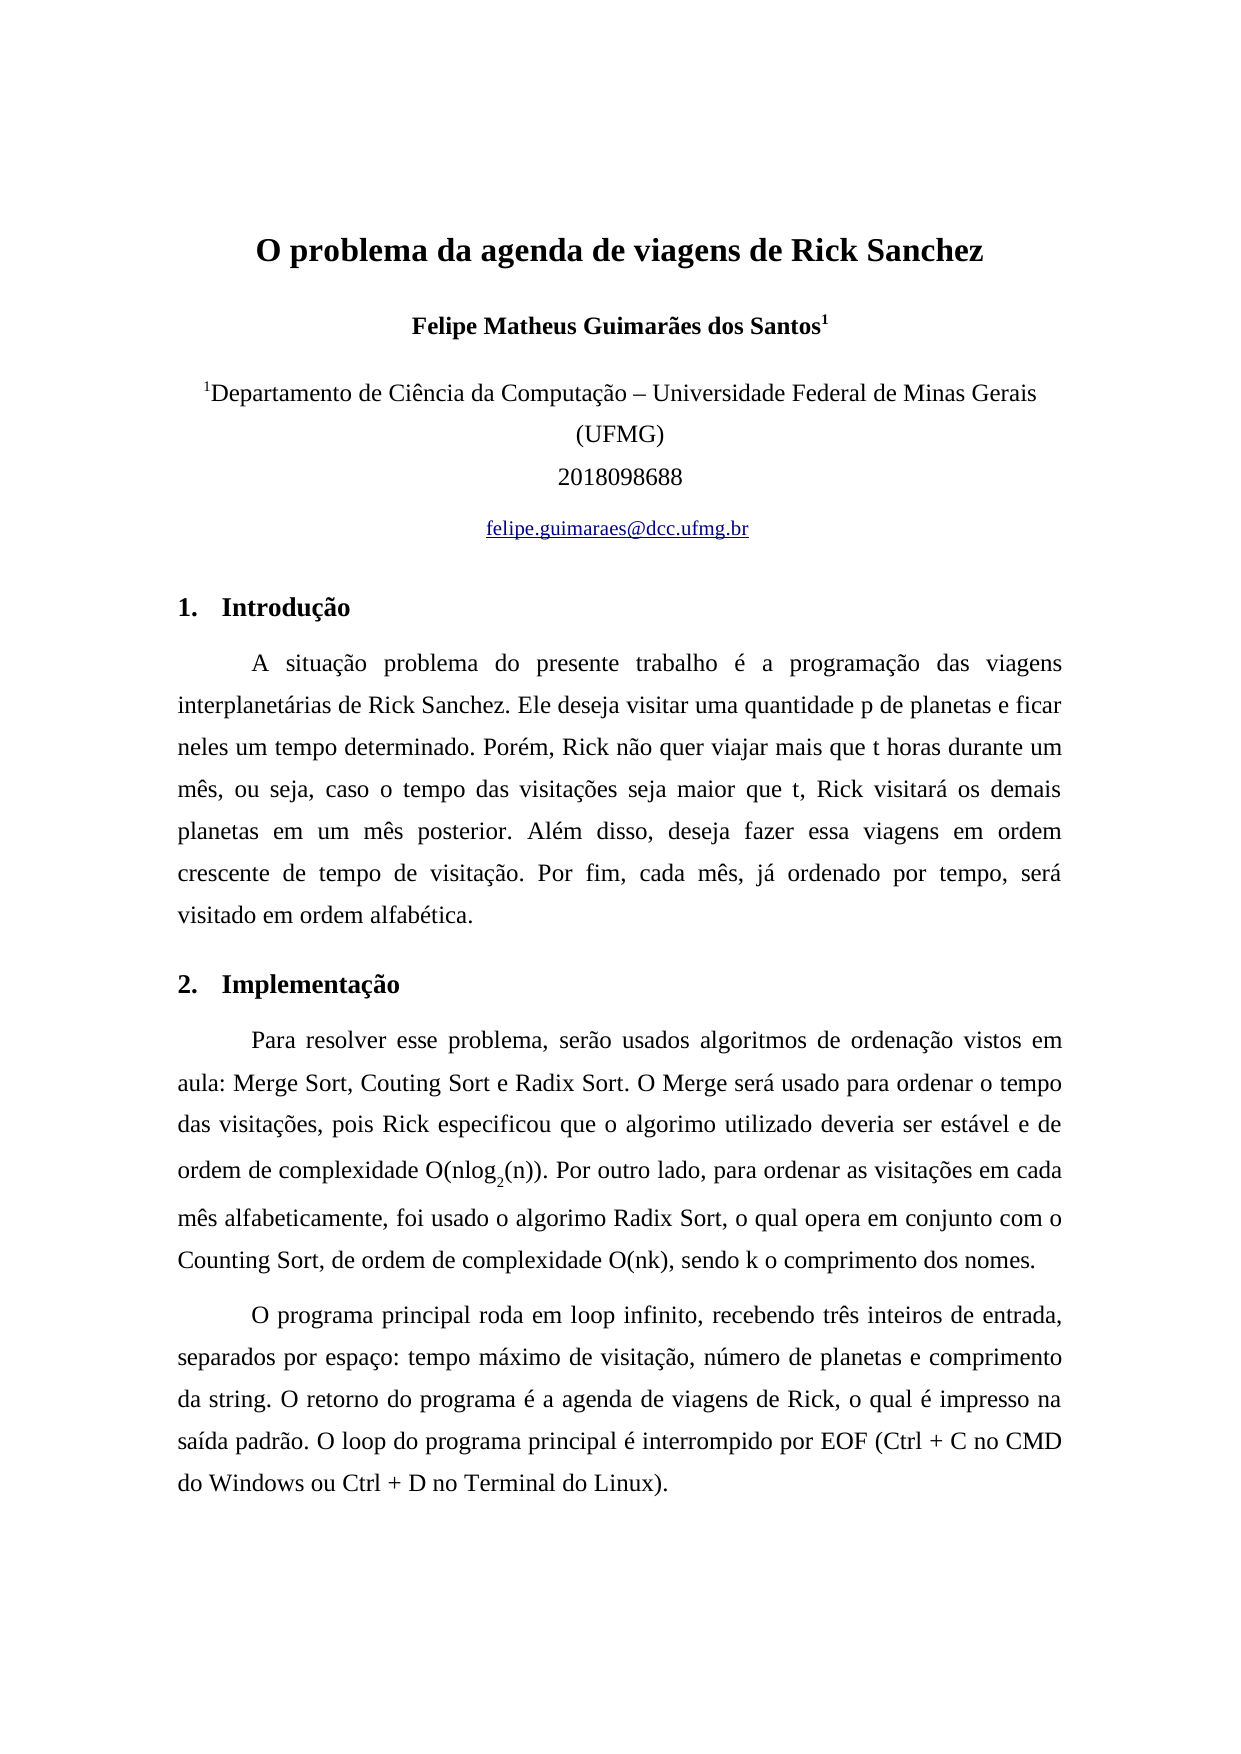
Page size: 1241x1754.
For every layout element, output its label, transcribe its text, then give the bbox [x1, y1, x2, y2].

text 1Departamento de Ciência da Computação – Universidade Federal de Minas Gerais (UFMG) [177, 378, 1063, 448]
title O problema da agenda de viagens de Rick Sanchez [177, 231, 1063, 268]
text A situação problema do presente trabalho é a programação das viagens interplanetárias de Rick Sanchez. Ele deseja visitar uma quantidade p de planetas e ficar neles um tempo determinado. Porém, Rick não quer viajar mais que t horas durante um mês, ou seja, caso o tempo das visitações seja maior que t, Rick visitará os demais planetas em um mês posterior. Além disso, deseja fazer essa viagens em ordem crescente de tempo de visitação. Por fim, cada mês, já ordenado por tempo, será visitado em ordem alfabética. [177, 649, 1063, 929]
text O programa principal roda em loop infinito, recebendo três inteiros de entrada, separados por espaço: tempo máximo de visitação, número de planetas e comprimento da string. O retorno do programa é a agenda de viagens de Rick, o qual é impresso na saída padrão. O loop do programa principal é interrompido por EOF (Ctrl + C no CMD do Windows ou Ctrl + D no Terminal do Linux). [177, 1301, 1063, 1497]
text Para resolver esse problema, serão usados algoritmos de ordenação vistos em aula: Merge Sort, Couting Sort e Radix Sort. O Merge será usado para ordenar o tempo das visitações, pois Rick especificou que o algorimo utilizado deveria ser estável e de ordem de complexidade O(nlog2(n)). Por outro lado, para ordenar as visitações em cada mês alfabeticamente, foi usado o algorimo Radix Sort, o qual opera em conjunto com o Counting Sort, de ordem de complexidade O(nk), sendo k o comprimento dos nomes. [177, 1026, 1063, 1274]
title Implementação [177, 969, 1063, 999]
text felipe.guimaraes@dcc.ufmg.br [177, 517, 1063, 540]
text Felipe Matheus Guimarães dos Santos1 [177, 312, 1063, 340]
text 2018098688 [177, 462, 1063, 490]
title Introdução [177, 592, 1063, 622]
